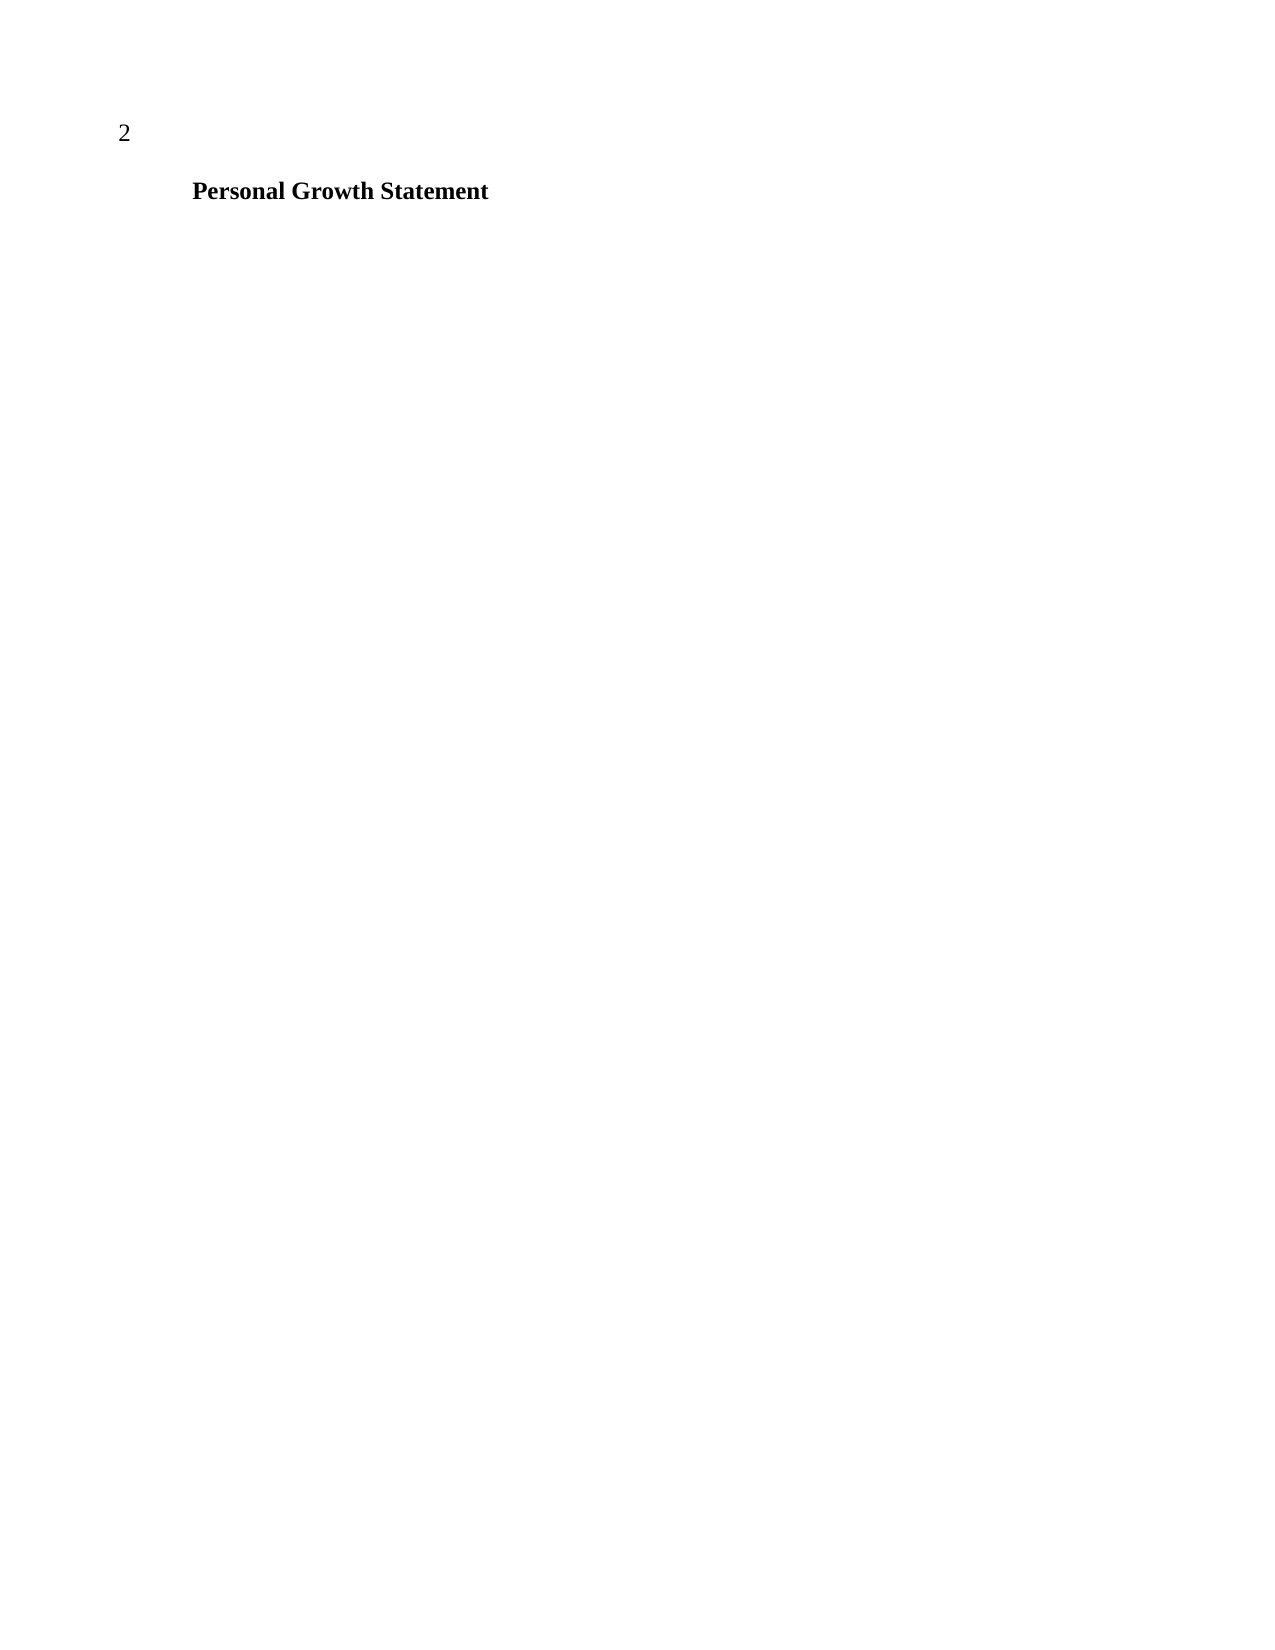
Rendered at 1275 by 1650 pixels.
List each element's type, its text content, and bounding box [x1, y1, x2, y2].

text Personal Growth Statement [118, 176, 1157, 205]
